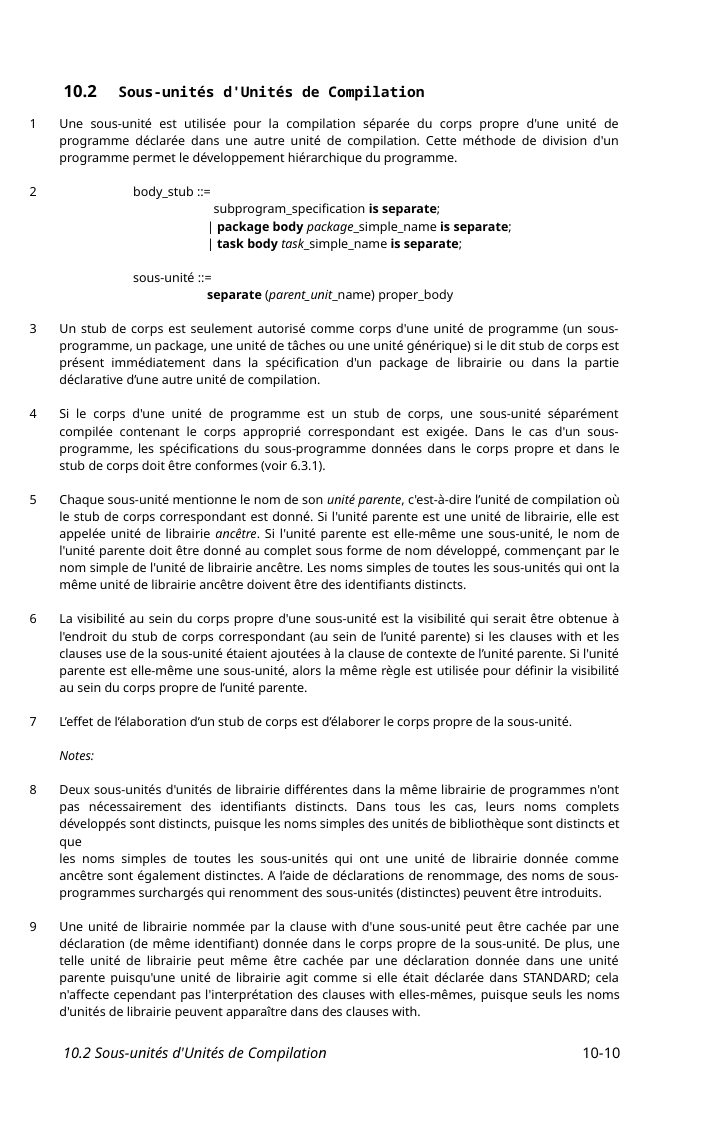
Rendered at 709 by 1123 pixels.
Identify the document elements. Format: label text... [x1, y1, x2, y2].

text separate (parent_unit_name) proper_body [59, 286, 620, 303]
text les noms simples de toutes les sous-unités qui ont une unité de librairie donnée comme ancêtre sont également distinctes. A l’aide de déclarations de renommage, des noms de sous-programmes surchargés qui renomment des sous-unités (distinctes) peuvent être introduits. [59, 850, 620, 901]
text L’effet de l’élaboration d’un stub de corps est d’élaborer le corps propre de la sous-unité. [59, 713, 620, 730]
text body_stub ::= [59, 183, 620, 201]
text Deux sous-unités d'unités de librairie différentes dans la même librairie de programmes n'ont pas nécessairement des identifiants distincts. Dans tous les cas, leurs noms complets développés sont distincts, puisque les noms simples des unités de bibliothèque sont distincts et que [59, 781, 620, 850]
text La visibilité au sein du corps propre d'une sous-unité est la visibilité qui serait être obtenue à l'endroit du stub de corps correspondant (au sein de l’unité parente) si les clauses with et les clauses use de la sous-unité étaient ajoutées à la clause de contexte de l’unité parente. Si l'unité parente est elle-même une sous-unité, alors la même règle est utilisée pour définir la visibilité au sein du corps propre de l’unité parente. [59, 611, 620, 696]
subtitle Sous-unités d'Unités de Compilation [59, 80, 620, 103]
text | package body package_simple_name is separate; [59, 218, 620, 235]
text | task body task_simple_name is separate; [59, 235, 620, 252]
text Une unité de librairie nommée par la clause with d'une sous-unité peut être cachée par une déclaration (de même identifiant) donnée dans le corps propre de la sous-unité. De plus, une telle unité de librairie peut même être cachée par une déclaration donnée dans une unité parente puisqu'une unité de librairie agit comme si elle était déclarée dans STANDARD; cela n'affecte cependant pas l'interprétation des clauses with elles-mêmes, puisque seuls les noms d'unités de librairie peuvent apparaître dans des clauses with. [59, 918, 620, 1021]
text Un stub de corps est seulement autorisé comme corps d'une unité de programme (un sous-programme, un package, une unité de tâches ou une unité générique) si le dit stub de corps est présent immédiatement dans la spécification d'un package de librairie ou dans la partie déclarative d’une autre unité de compilation. [59, 320, 620, 388]
text Une sous-unité est utilisée pour la compilation séparée du corps propre d'une unité de programme déclarée dans une autre unité de compilation. Cette méthode de division d'un programme permet le développement hiérarchique du programme. [59, 115, 620, 166]
text Si le corps d'une unité de programme est un stub de corps, une sous-unité séparément compilée contenant le corps approprié correspondant est exigée. Dans le cas d'un sous-programme, les spécifications du sous-programme données dans le corps propre et dans le stub de corps doit être conformes (voir 6.3.1). [59, 406, 620, 474]
text Chaque sous-unité mentionne le nom de son unité parente, c'est-à-dire l’unité de compilation où le stub de corps correspondant est donné. Si l'unité parente est une unité de librairie, elle est appelée unité de librairie ancêtre. Si l'unité parente est elle-même une sous-unité, le nom de l'unité parente doit être donné au complet sous forme de nom développé, commençant par le nom simple de l'unité de librairie ancêtre. Les noms simples de toutes les sous-unités qui ont la même unité de librairie ancêtre doivent être des identifiants distincts. [59, 491, 620, 593]
text Notes: [59, 747, 620, 764]
text subprogram_specification is separate; [59, 201, 620, 218]
text sous-unité ::= [59, 269, 620, 286]
